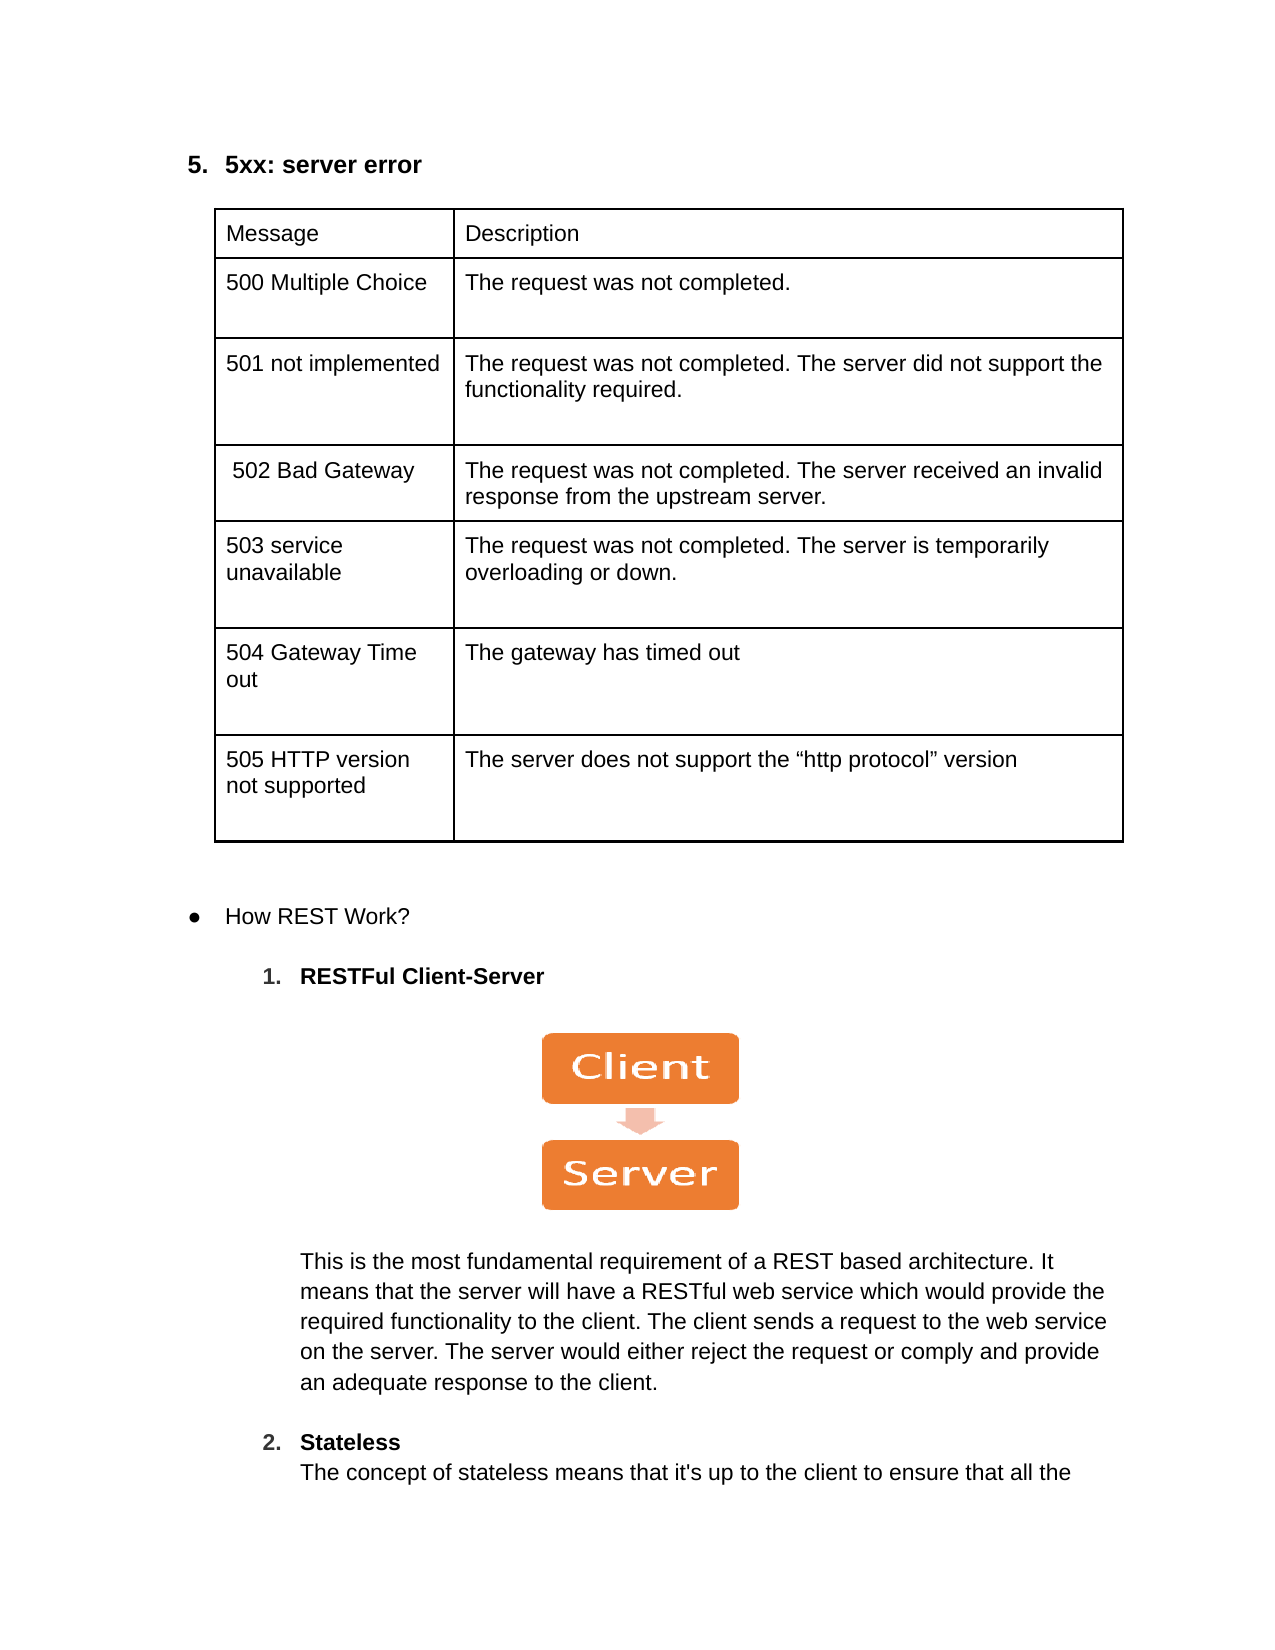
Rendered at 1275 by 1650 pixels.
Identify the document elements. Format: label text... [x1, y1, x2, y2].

list 5xx: server error [187, 150, 1125, 179]
list Stateless [262, 1429, 1125, 1455]
table_cell The request was not completed. [455, 259, 1122, 337]
text The concept of stateless means that it's up to the client to ensure that all the [300, 1459, 1125, 1486]
table_cell 501 not implemented [216, 339, 453, 444]
table_cell 500 Multiple Choice [216, 259, 453, 337]
table_cell The gateway has timed out [455, 629, 1122, 733]
picture [521, 1023, 754, 1214]
table_cell 504 Gateway Time out [216, 629, 453, 733]
list How REST Work? [187, 903, 1125, 929]
table_cell 502 Bad Gateway [216, 446, 453, 520]
table_cell The request was not completed. The server received an invalid response from the upstream server. [455, 446, 1122, 520]
table_cell The request was not completed. The server did not support the functionality required. [455, 339, 1122, 444]
text This is the most fundamental requirement of a REST based architecture. It means that the server will have a RESTful web service which would provide the required functionality to the client. The client sends a request to the web service on the server. The server would either reject the request or comply and provide an adequate response to the client. [300, 1248, 1125, 1395]
table_cell 505 HTTP version not supported [216, 736, 453, 840]
table_header Message [216, 210, 453, 257]
list RESTFul Client-Server [262, 963, 1125, 990]
table_header Description [455, 210, 1122, 257]
table_cell The request was not completed. The server is temporarily overloading or down. [455, 522, 1122, 627]
table_cell The server does not support the “http protocol” version [455, 736, 1122, 840]
table_cell 503 service unavailable [216, 522, 453, 627]
